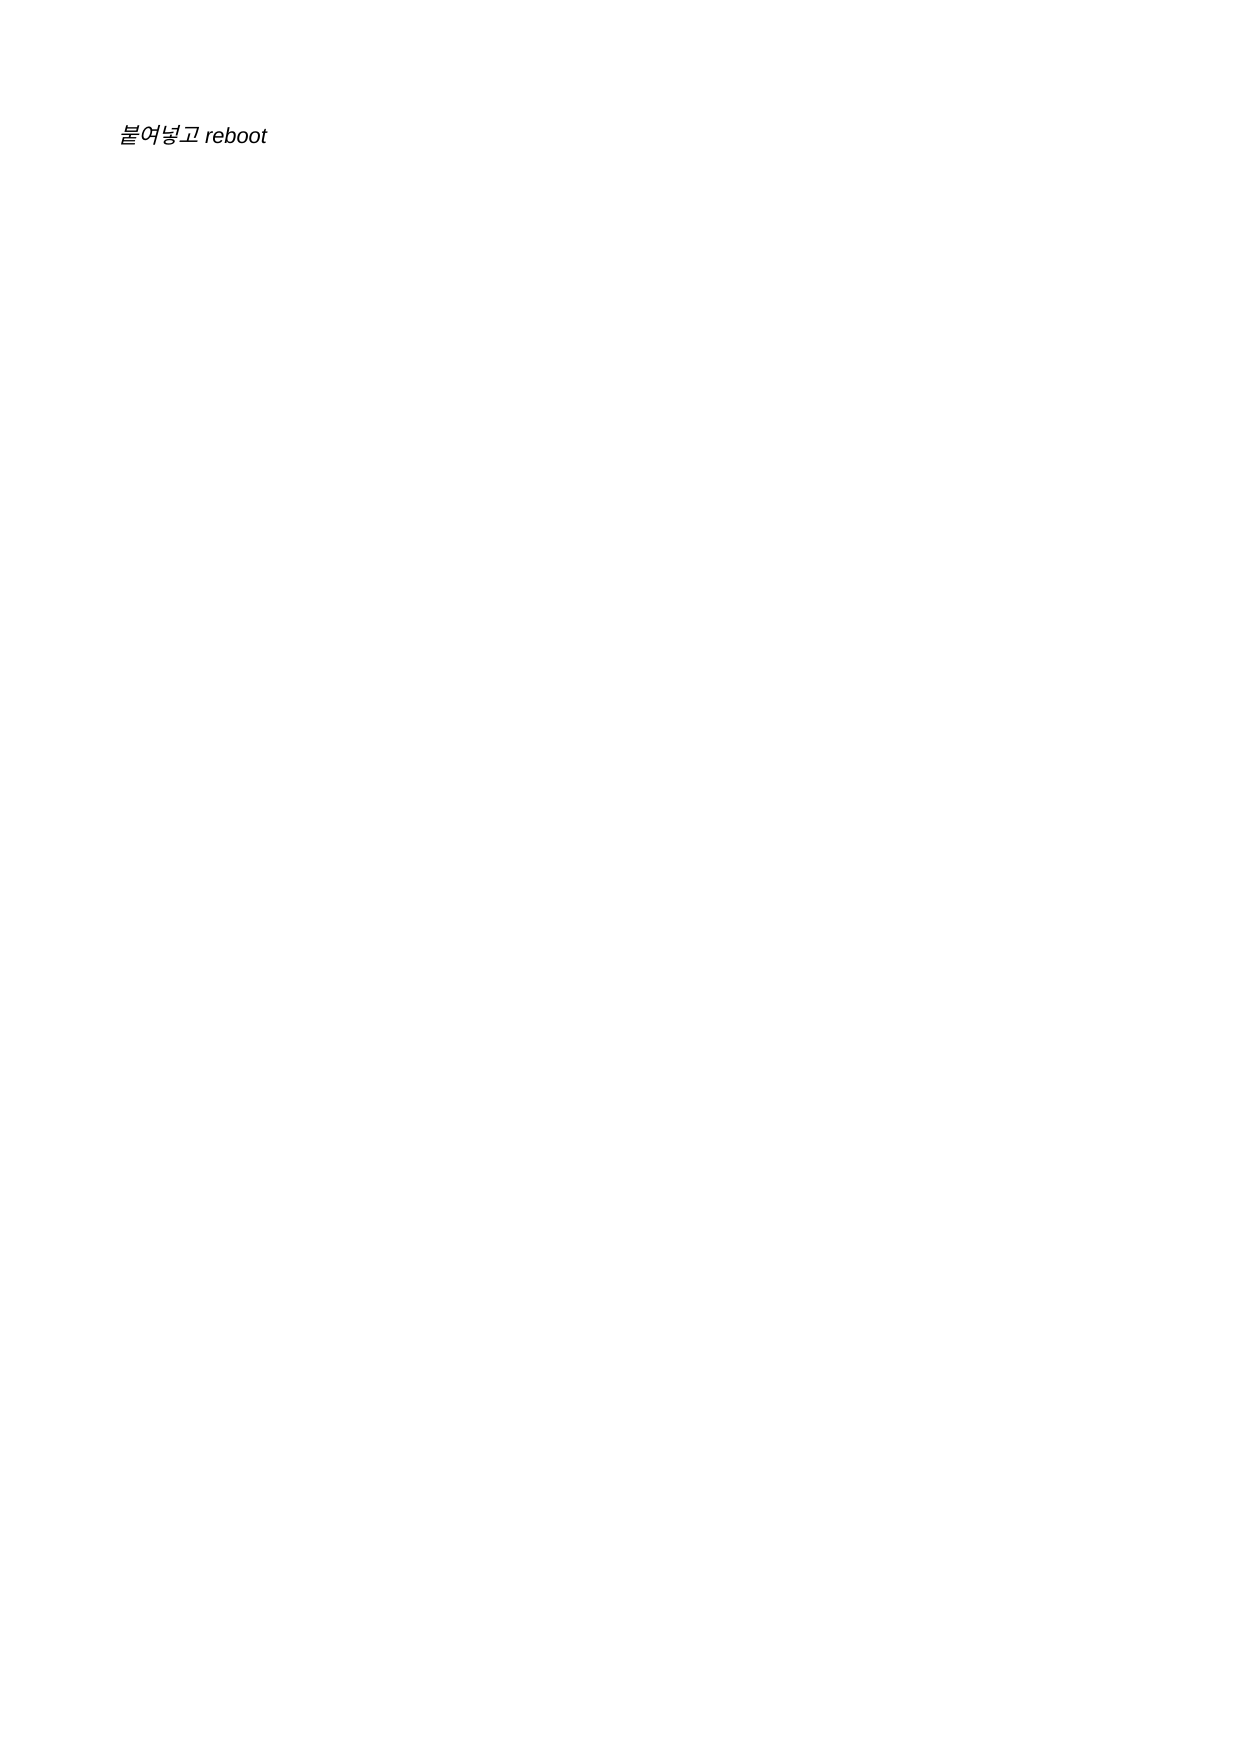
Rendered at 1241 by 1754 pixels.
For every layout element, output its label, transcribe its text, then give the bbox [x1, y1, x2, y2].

text 붙여넣고 reboot [118, 118, 1122, 150]
